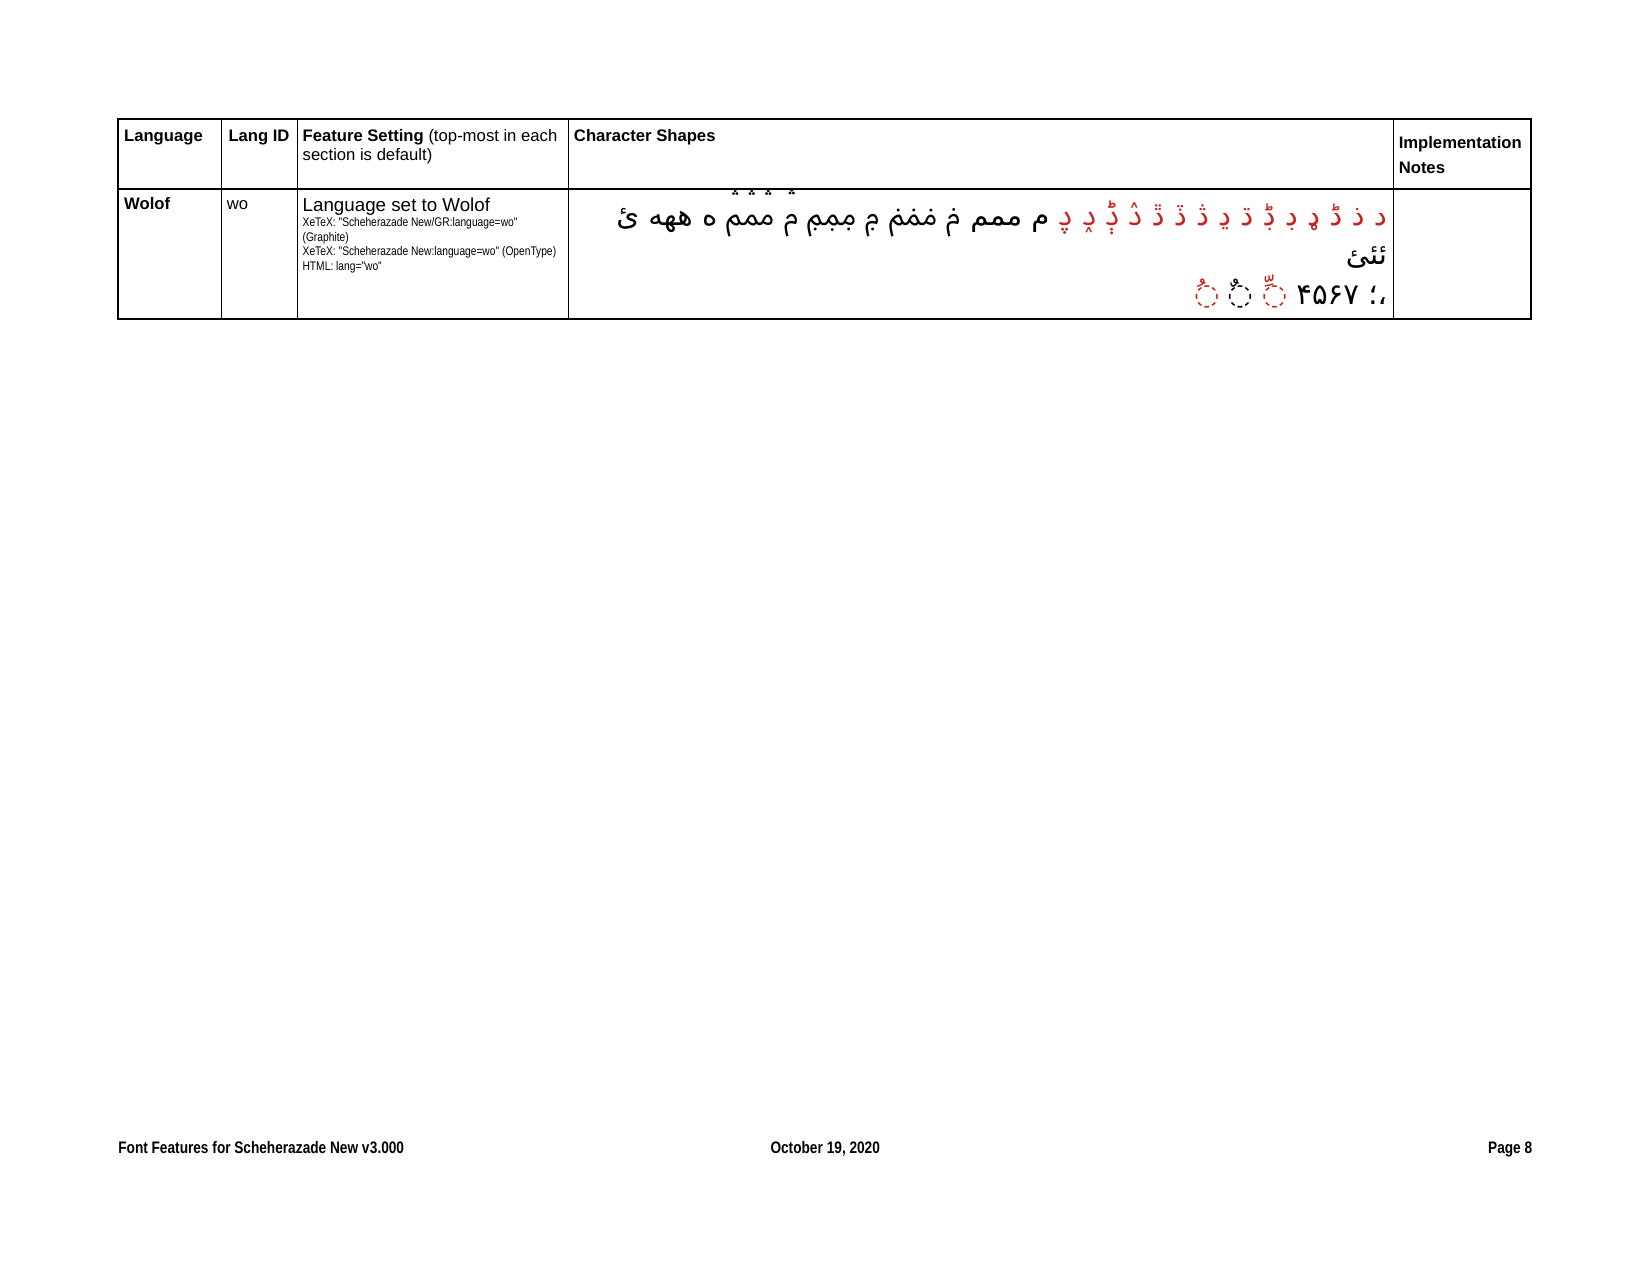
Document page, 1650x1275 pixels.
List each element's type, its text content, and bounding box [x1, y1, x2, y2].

table_cell Language set to Wolof XeTeX: "Scheherazade New/GR:language=wo" (Graphite) XeTeX: "Scheherazade New:language=wo" (OpenType) HTML: lang="wo" [298, 190, 568, 318]
table_cell wo [222, 190, 297, 318]
table_cell د ذ ڈ ډ ڊ ڋ ڌ ڍ ڎ ڏ ڐ ۮ ݙ ݚ ࢮ م ممم ݥ ݥݥݥ ݦ ݦݦݦ ࢧ ࢧࢧࢧ ه ههه ئ ئئئ ،؛ ۴۵۶۷ ◌ِّ ◌ٌ ◌ُ [569, 190, 1393, 318]
table_cell Wolof [119, 190, 221, 318]
table_header Language [119, 120, 221, 188]
table_cell [1394, 190, 1530, 318]
table_header Lang ID [222, 120, 297, 188]
table_header Feature Setting (top-most in each section is default) [298, 120, 568, 188]
table_header Implementation Notes [1394, 120, 1530, 188]
table_header Character Shapes [569, 120, 1393, 188]
